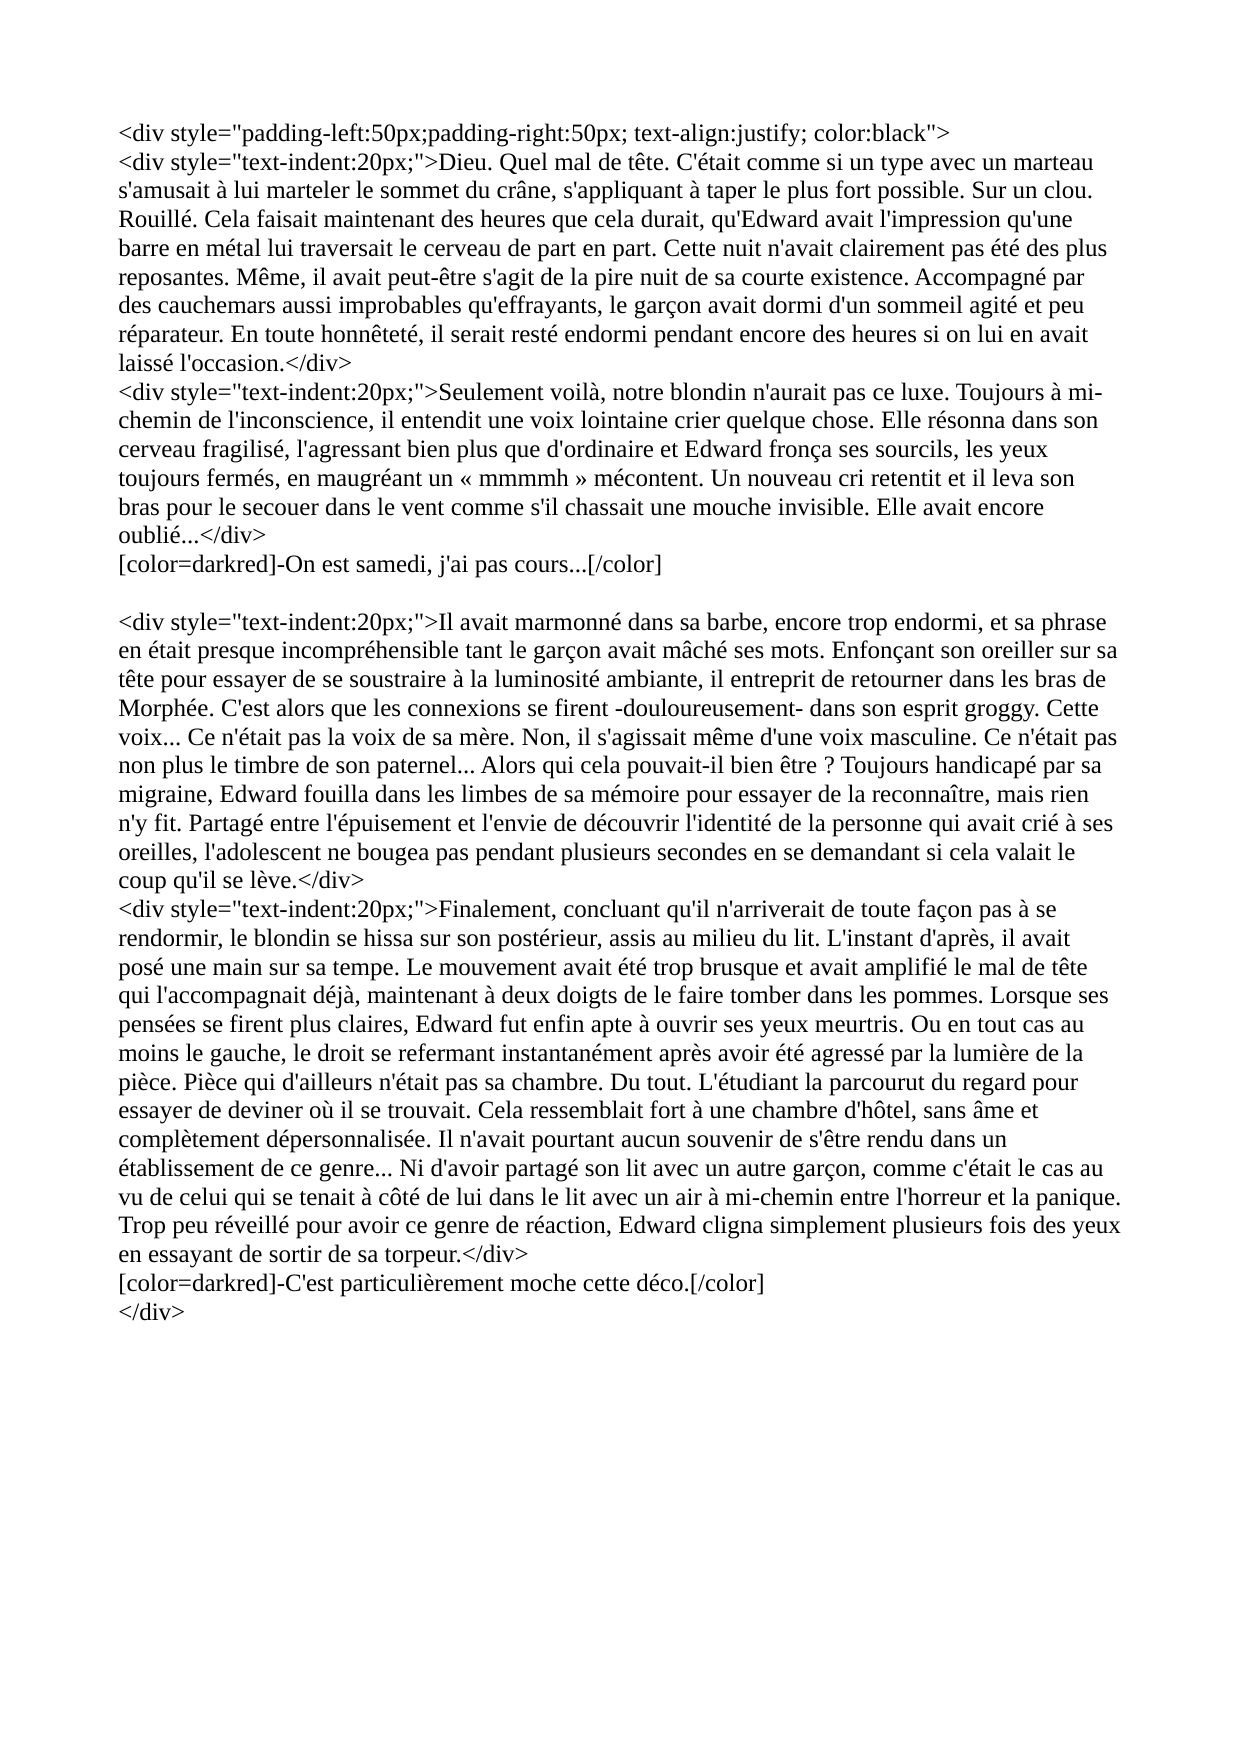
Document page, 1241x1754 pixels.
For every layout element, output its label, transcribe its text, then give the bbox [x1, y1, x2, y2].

text <div style="text-indent:20px;">Il avait marmonné dans sa barbe, encore trop endormi, et sa phrase en était presque incompréhensible tant le garçon avait mâché ses mots. Enfonçant son oreiller sur sa tête pour essayer de se soustraire à la luminosité ambiante, il entreprit de retourner dans les bras de Morphée. C'est alors que les connexions se firent -douloureusement- dans son esprit groggy. Cette voix... Ce n'était pas la voix de sa mère. Non, il s'agissait même d'une voix masculine. Ce n'était pas non plus le timbre de son paternel... Alors qui cela pouvait-il bien être ? Toujours handicapé par sa migraine, Edward fouilla dans les limbes de sa mémoire pour essayer de la reconnaître, mais rien n'y fit. Partagé entre l'épuisement et l'envie de découvrir l'identité de la personne qui avait crié à ses oreilles, l'adolescent ne bougea pas pendant plusieurs secondes en se demandant si cela valait le coup qu'il se lève.</div> [118, 607, 1122, 894]
text <div style="text-indent:20px;">Seulement voilà, notre blondin n'aurait pas ce luxe. Toujours à mi-chemin de l'inconscience, il entendit une voix lointaine crier quelque chose. Elle résonna dans son cerveau fragilisé, l'agressant bien plus que d'ordinaire et Edward fronça ses sourcils, les yeux toujours fermés, en maugréant un « mmmmh » mécontent. Un nouveau cri retentit et il leva son bras pour le secouer dans le vent comme s'il chassait une mouche invisible. Elle avait encore oublié...</div> [118, 377, 1122, 549]
text </div> [118, 1297, 1122, 1326]
text <div style="padding-left:50px;padding-right:50px; text-align:justify; color:black"> [118, 118, 1122, 147]
text <div style="text-indent:20px;">Dieu. Quel mal de tête. C'était comme si un type avec un marteau s'amusait à lui marteler le sommet du crâne, s'appliquant à taper le plus fort possible. Sur un clou. Rouillé. Cela faisait maintenant des heures que cela durait, qu'Edward avait l'impression qu'une barre en métal lui traversait le cerveau de part en part. Cette nuit n'avait clairement pas été des plus reposantes. Même, il avait peut-être s'agit de la pire nuit de sa courte existence. Accompagné par des cauchemars aussi improbables qu'effrayants, le garçon avait dormi d'un sommeil agité et peu réparateur. En toute honnêteté, il serait resté endormi pendant encore des heures si on lui en avait laissé l'occasion.</div> [118, 147, 1122, 377]
text [color=darkred]-C'est particulièrement moche cette déco.[/color] [118, 1268, 1122, 1297]
text <div style="text-indent:20px;">Finalement, concluant qu'il n'arriverait de toute façon pas à se rendormir, le blondin se hissa sur son postérieur, assis au milieu du lit. L'instant d'après, il avait posé une main sur sa tempe. Le mouvement avait été trop brusque et avait amplifié le mal de tête qui l'accompagnait déjà, maintenant à deux doigts de le faire tomber dans les pommes. Lorsque ses pensées se firent plus claires, Edward fut enfin apte à ouvrir ses yeux meurtris. Ou en tout cas au moins le gauche, le droit se refermant instantanément après avoir été agressé par la lumière de la pièce. Pièce qui d'ailleurs n'était pas sa chambre. Du tout. L'étudiant la parcourut du regard pour essayer de deviner où il se trouvait. Cela ressemblait fort à une chambre d'hôtel, sans âme et complètement dépersonnalisée. Il n'avait pourtant aucun souvenir de s'être rendu dans un établissement de ce genre... Ni d'avoir partagé son lit avec un autre garçon, comme c'était le cas au vu de celui qui se tenait à côté de lui dans le lit avec un air à mi-chemin entre l'horreur et la panique. Trop peu réveillé pour avoir ce genre de réaction, Edward cligna simplement plusieurs fois des yeux en essayant de sortir de sa torpeur.</div> [118, 894, 1122, 1268]
text [color=darkred]-On est samedi, j'ai pas cours...[/color] [118, 549, 1122, 578]
